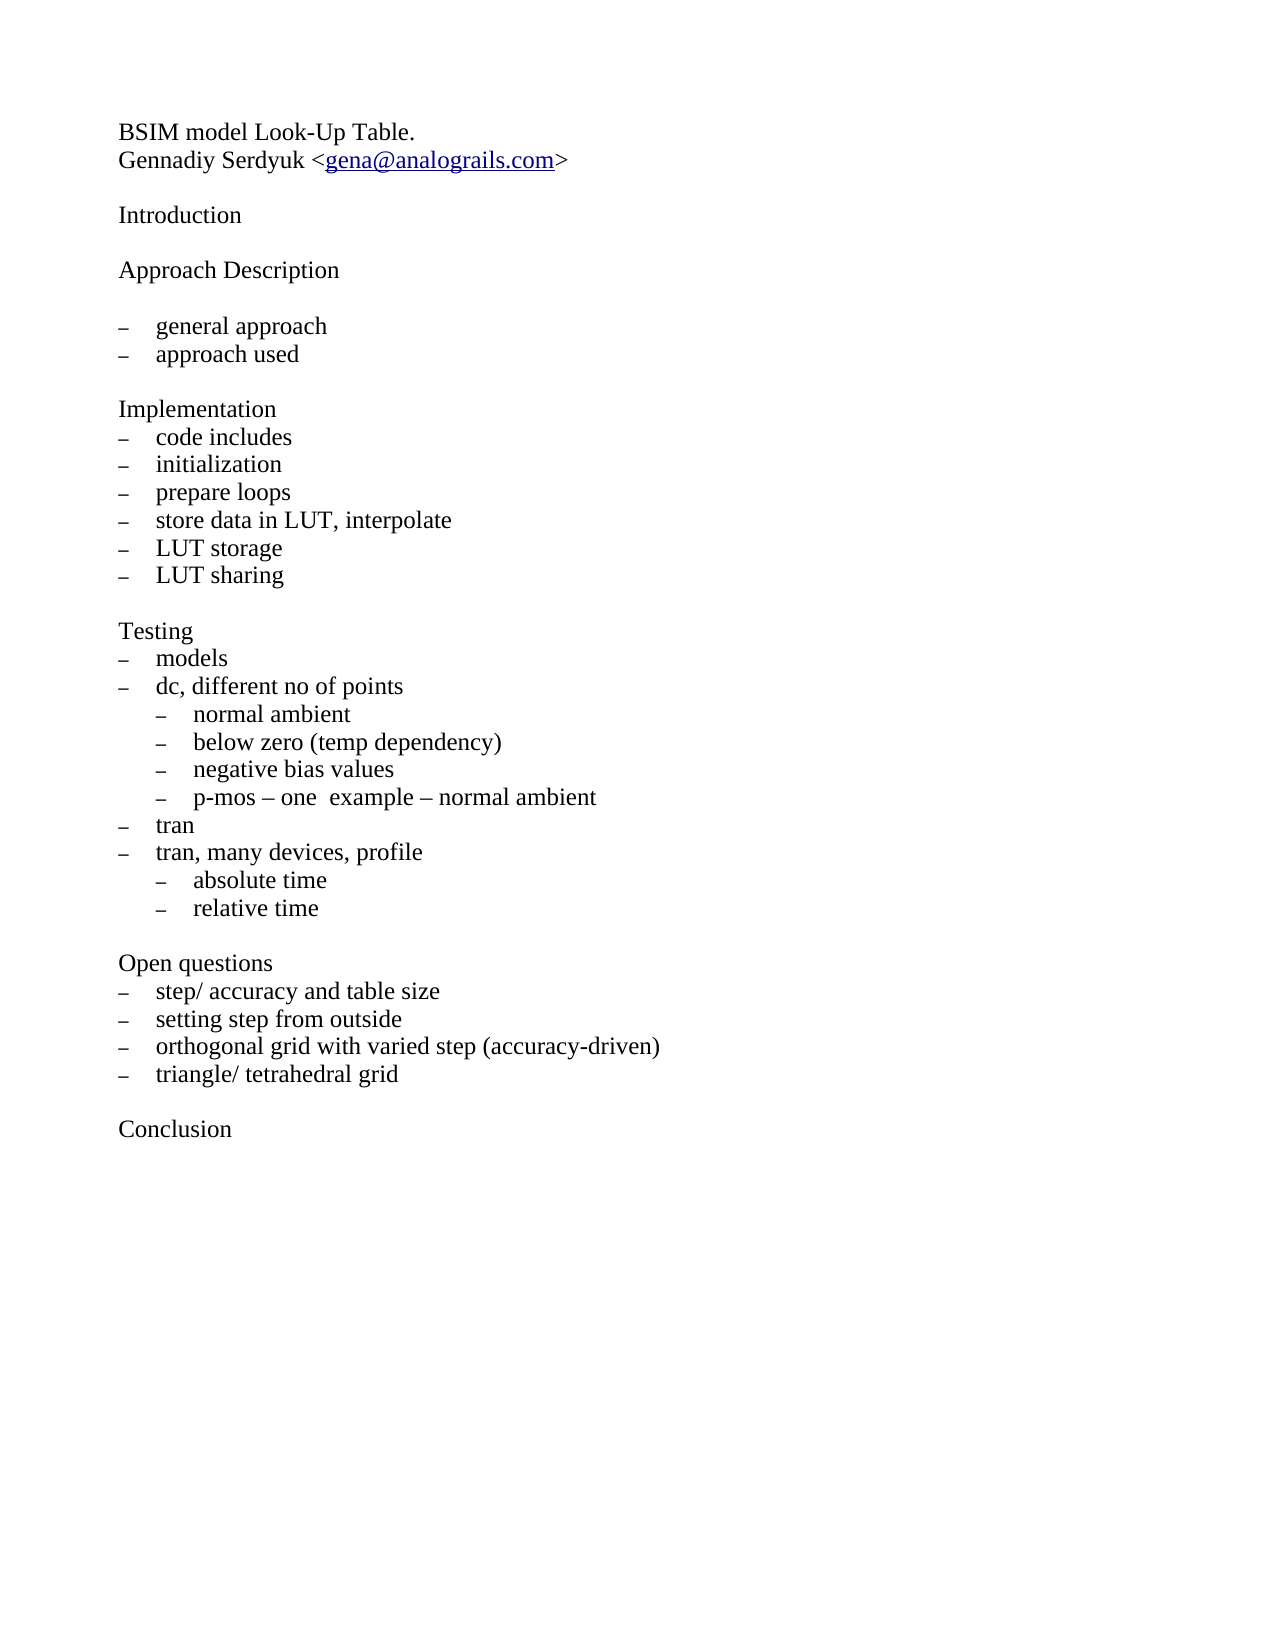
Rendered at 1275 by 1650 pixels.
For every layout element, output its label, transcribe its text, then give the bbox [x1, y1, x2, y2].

text Open questions [118, 949, 1157, 977]
text Gennadiy Serdyuk <gena@analograils.com> [118, 146, 1157, 173]
list models [118, 644, 1157, 672]
text Implementation [118, 395, 1157, 423]
list store data in LUT, interpolate [118, 506, 1157, 534]
list approach used [118, 340, 1157, 367]
list orthogonal grid with varied step (accuracy-driven) [118, 1032, 1157, 1060]
list normal ambient [156, 700, 1157, 728]
list LUT sharing [118, 561, 1157, 589]
list dc, different no of points [118, 672, 1157, 700]
text Conclusion [118, 1116, 1157, 1143]
list tran [118, 811, 1157, 838]
list negative bias values [156, 755, 1157, 783]
list initialization [118, 451, 1157, 478]
text BSIM model Look-Up Table. [118, 118, 1157, 146]
list general approach [118, 312, 1157, 340]
list below zero (temp dependency) [156, 728, 1157, 755]
text Approach Description [118, 257, 1157, 284]
list absolute time [156, 866, 1157, 894]
list setting step from outside [118, 1005, 1157, 1032]
list relative time [156, 894, 1157, 922]
list triangle/ tetrahedral grid [118, 1060, 1157, 1088]
list p-mos – one example – normal ambient [156, 783, 1157, 811]
text Testing [118, 617, 1157, 644]
list code includes [118, 423, 1157, 451]
list tran, many devices, profile [118, 838, 1157, 866]
list prepare loops [118, 478, 1157, 506]
list LUT storage [118, 534, 1157, 561]
list step/ accuracy and table size [118, 977, 1157, 1005]
text Introduction [118, 201, 1157, 229]
